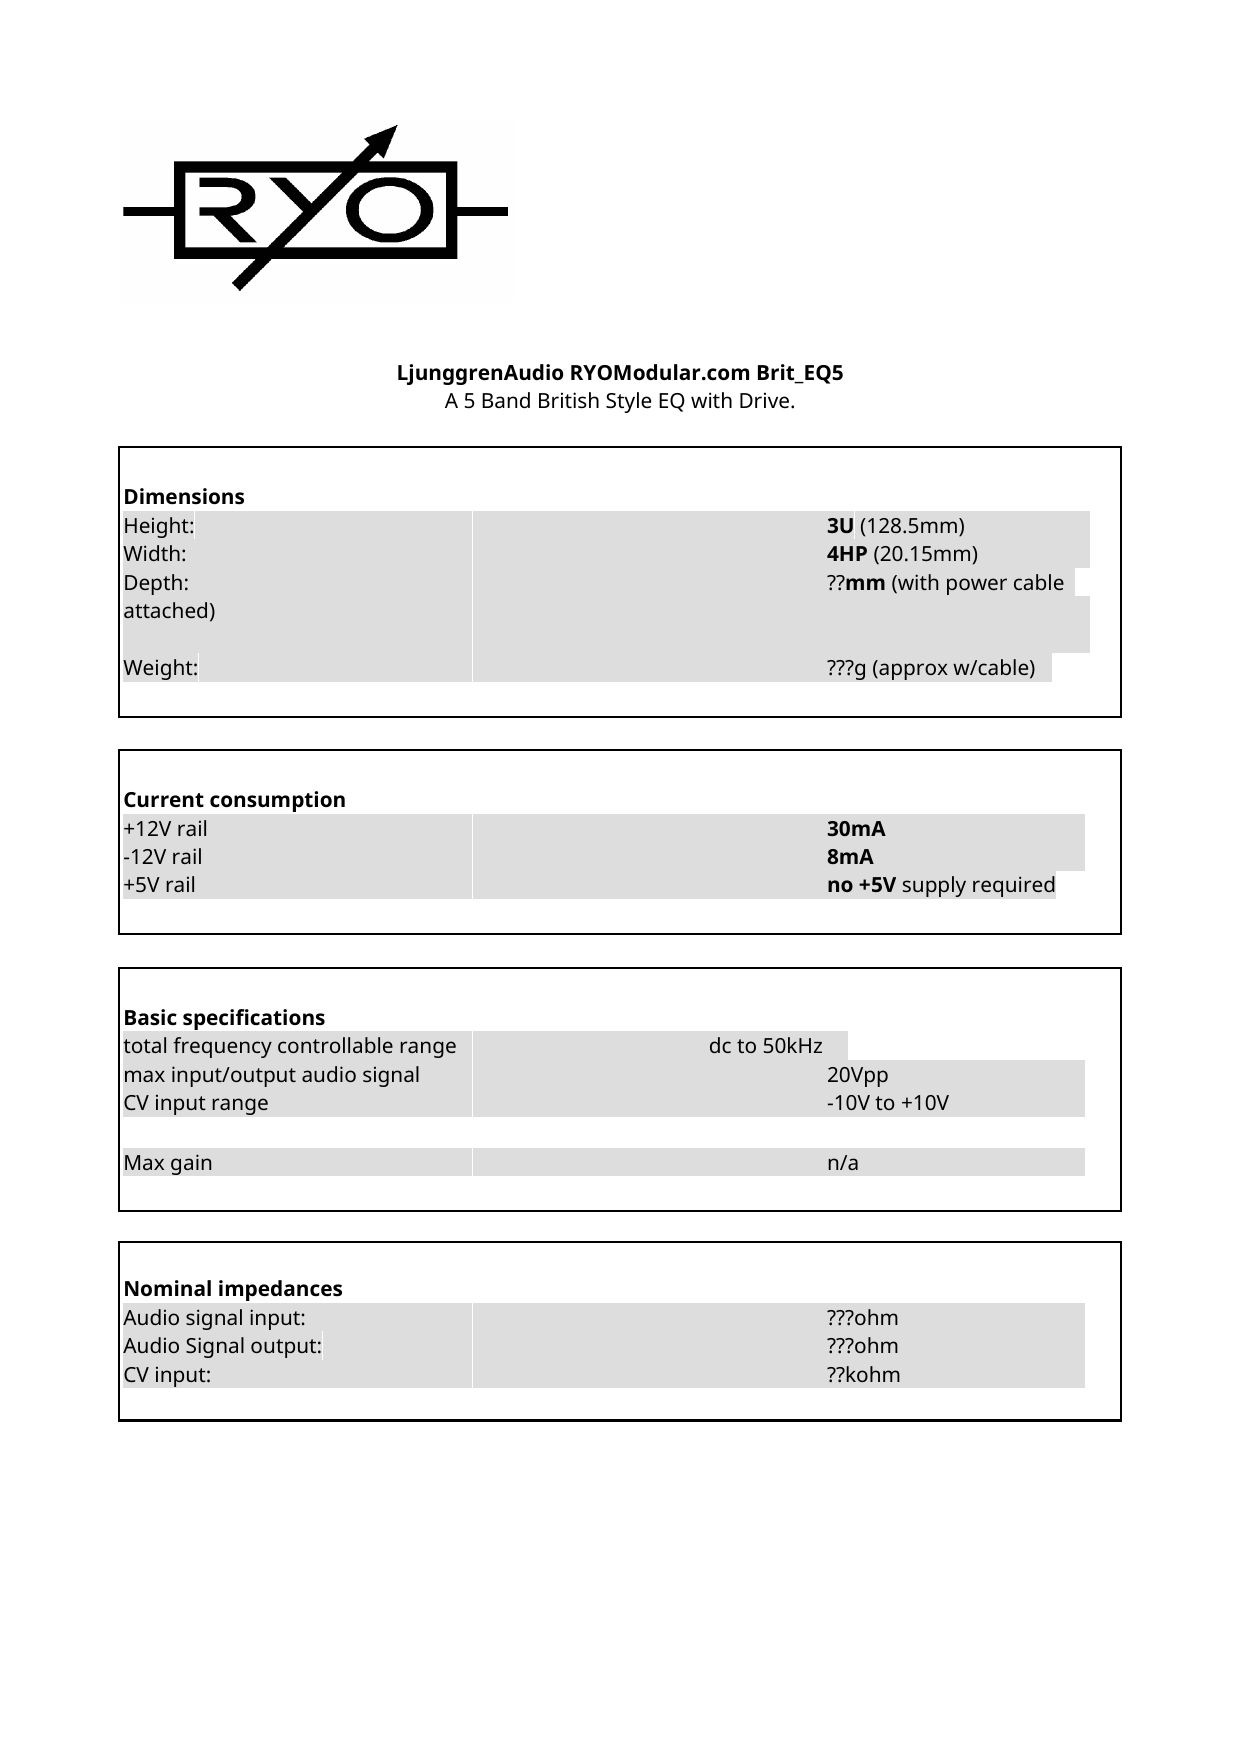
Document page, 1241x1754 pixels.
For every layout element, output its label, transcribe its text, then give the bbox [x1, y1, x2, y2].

text LjunggrenAudio RYOModular.com Brit_EQ5 [118, 358, 1122, 387]
text Nominal impedances [120, 1269, 1120, 1298]
text +5V rail no +5V supply required [120, 866, 1120, 899]
text CV input range -10V to +10V [120, 1083, 1120, 1117]
text Audio signal input: ???ohm Audio Signal output: ???ohm [120, 1298, 1120, 1355]
text -12V rail 8mA [120, 837, 1120, 866]
text Max gain n/a [120, 1143, 1120, 1176]
text total frequency controllable range dc to 50kHz [120, 1026, 1120, 1055]
text Depth: ??mm (with power cable attached) [120, 563, 1120, 625]
text Width: 4HP (20.15mm) [120, 534, 1120, 563]
text +12V rail 30mA [120, 809, 1120, 837]
text Current consumption [120, 780, 1120, 809]
text CV input: ??kohm [120, 1355, 1120, 1388]
text Basic specifications [120, 998, 1120, 1026]
text A 5 Band British Style EQ with Drive. [118, 387, 1122, 415]
text Weight: ???g (approx w/cable) [120, 648, 1120, 682]
text Height: 3U (128.5mm) [120, 506, 1120, 534]
text max input/output audio signal 20Vpp [120, 1055, 1120, 1083]
text Dimensions [120, 477, 1120, 506]
